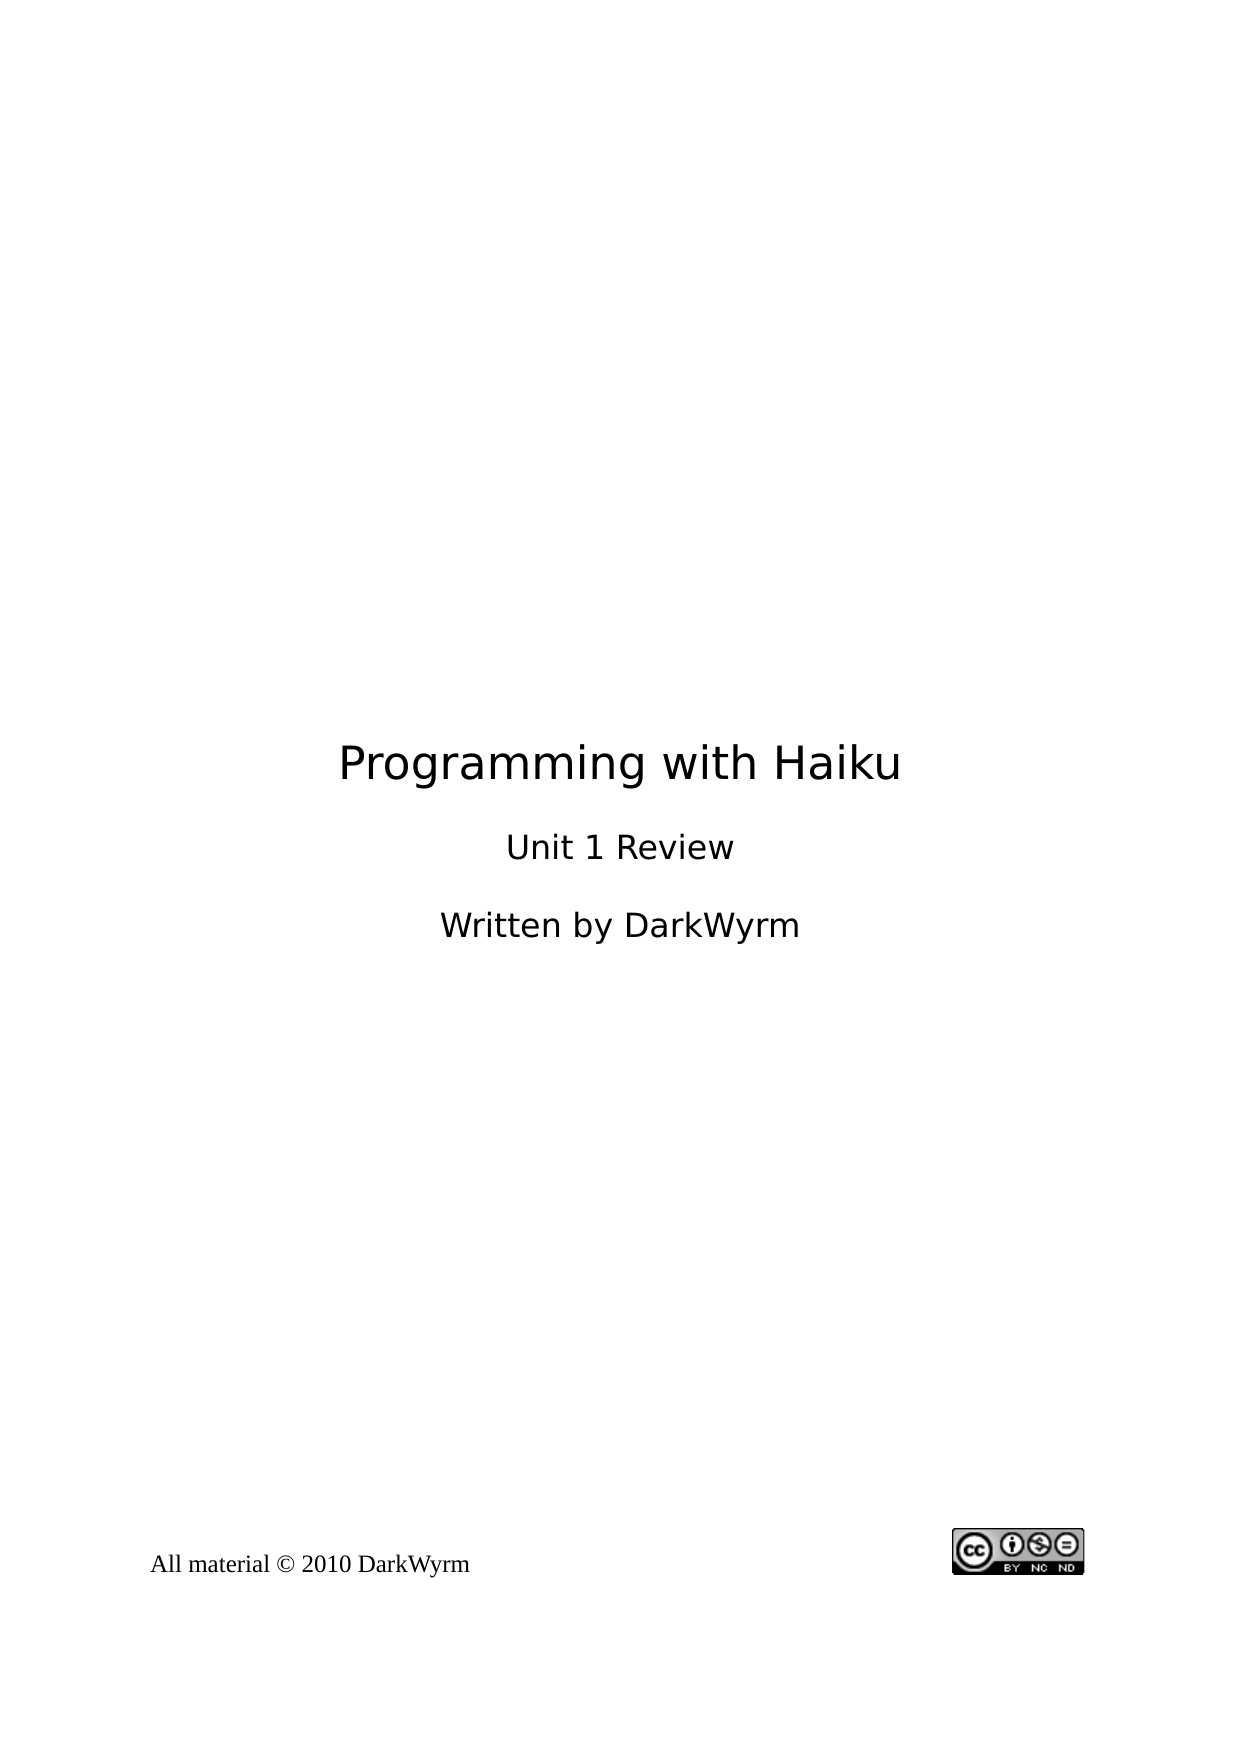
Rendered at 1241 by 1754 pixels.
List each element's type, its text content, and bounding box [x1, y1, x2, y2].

text Written by DarkWyrm [150, 907, 1090, 945]
picture [952, 1528, 1085, 1575]
text Programming with Haiku [150, 737, 1090, 790]
text All material © 2010 DarkWyrm [150, 1549, 1090, 1578]
text Unit 1 Review [150, 829, 1090, 868]
